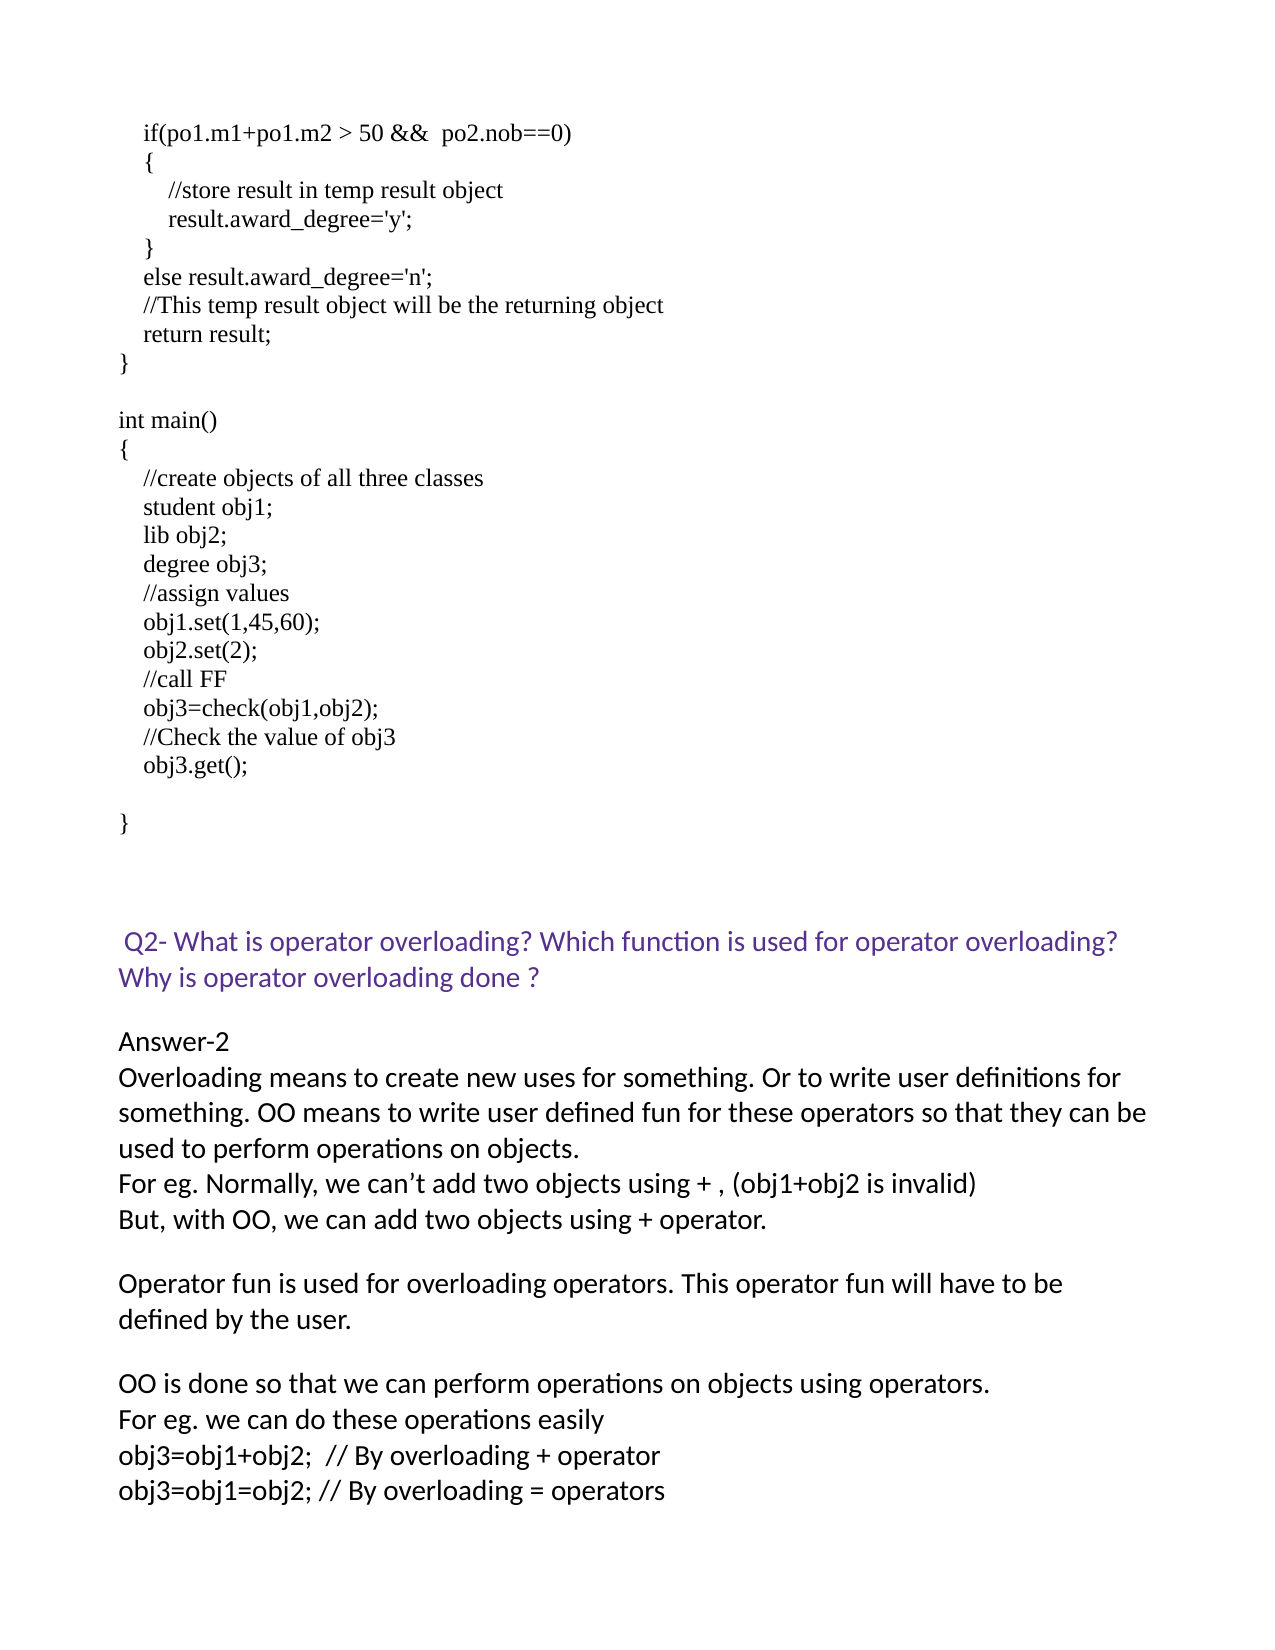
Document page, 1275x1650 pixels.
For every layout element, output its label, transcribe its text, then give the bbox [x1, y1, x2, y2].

text obj3=obj1=obj2; // By overloading = operators [118, 1472, 1157, 1508]
text OO is done so that we can perform operations on objects using operators. [118, 1366, 1157, 1401]
text obj3=obj1+obj2; // By overloading + operator [118, 1437, 1157, 1472]
text int main() [118, 406, 1157, 434]
text Overloading means to create new uses for something. Or to write user definitions for something. OO means to write user defined fun for these operators so that they can be used to perform operations on objects. [118, 1059, 1157, 1166]
text { [118, 147, 1157, 176]
text But, with OO, we can add two objects using + operator. [118, 1201, 1157, 1237]
text result.award_degree='y'; [118, 204, 1157, 233]
text } [118, 233, 1157, 262]
text //store result in temp result object [118, 176, 1157, 204]
text { [118, 434, 1157, 463]
text obj3.get(); [118, 751, 1157, 779]
text } [118, 348, 1157, 377]
text obj2.set(2); [118, 636, 1157, 664]
text else result.award_degree='n'; [118, 262, 1157, 291]
text //assign values [118, 578, 1157, 607]
text For eg. Normally, we can’t add two objects using + , (obj1+obj2 is invalid) [118, 1166, 1157, 1201]
text Answer-2 [118, 1023, 1157, 1059]
text Why is operator overloading done ? [118, 959, 1157, 994]
text Operator fun is used for overloading operators. This operator fun will have to be defined by the user. [118, 1266, 1157, 1337]
text //call FF [118, 664, 1157, 693]
text //This temp result object will be the returning object [118, 291, 1157, 319]
text //Check the value of obj3 [118, 722, 1157, 751]
text lib obj2; [118, 521, 1157, 549]
text obj3=check(obj1,obj2); [118, 693, 1157, 722]
text student obj1; [118, 492, 1157, 521]
text Q2- What is operator overloading? Which function is used for operator overloading? [118, 923, 1157, 959]
text } [118, 808, 1157, 837]
text if(po1.m1+po1.m2 > 50 && po2.nob==0) [118, 118, 1157, 147]
text return result; [118, 319, 1157, 348]
text //create objects of all three classes [118, 463, 1157, 492]
text For eg. we can do these operations easily [118, 1401, 1157, 1437]
text degree obj3; [118, 549, 1157, 578]
text obj1.set(1,45,60); [118, 607, 1157, 636]
